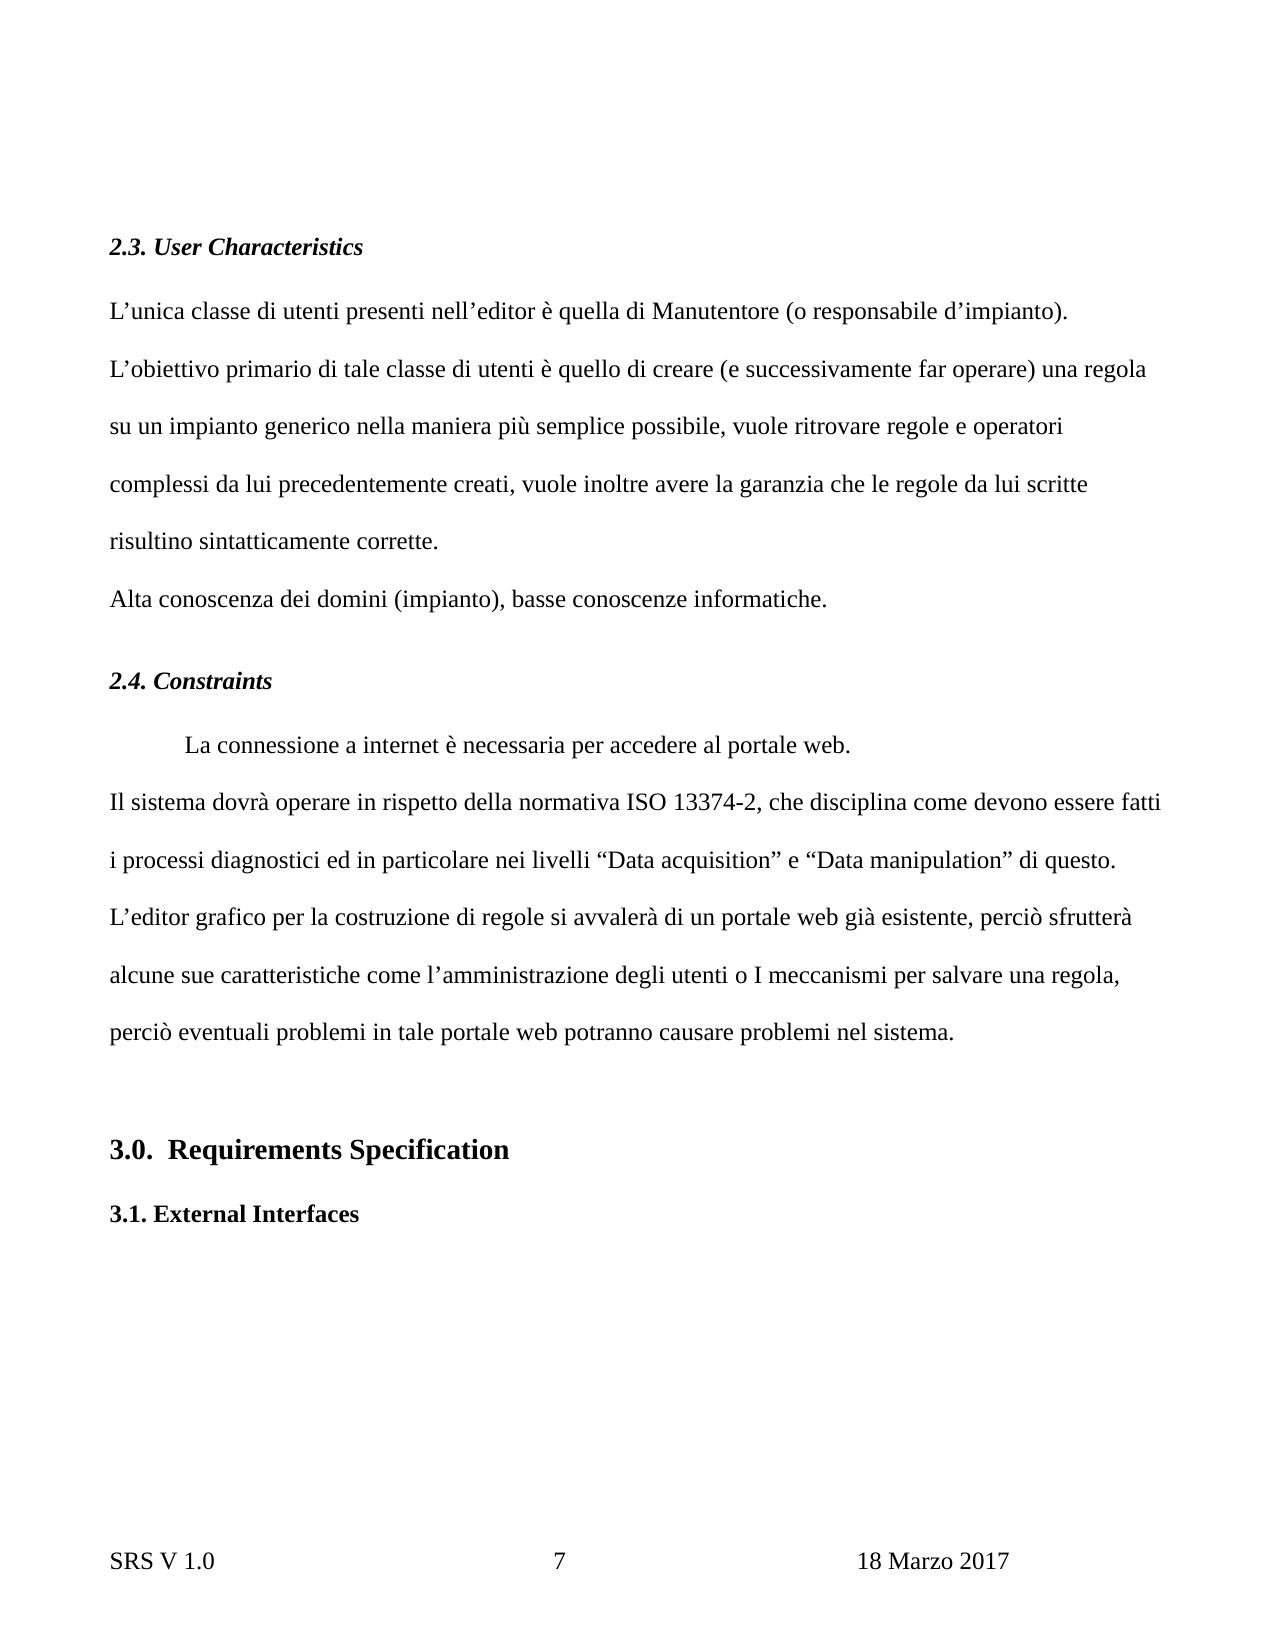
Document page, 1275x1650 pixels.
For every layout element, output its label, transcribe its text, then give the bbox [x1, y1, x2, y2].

subtitle 2.4. Constraints [109, 666, 1162, 695]
subtitle 3.0. Requirements Specification [109, 1132, 1162, 1166]
text L’editor grafico per la costruzione di regole si avvalerà di un portale web già esistente, perciò sfrutterà alcune sue caratteristiche come l’amministrazione degli utenti o I meccanismi per salvare una regola, perciò eventuali problemi in tale portale web potranno causare problemi nel sistema. [109, 902, 1162, 1046]
text Alta conoscenza dei domini (impianto), basse conoscenze informatiche. [109, 584, 1162, 612]
text La connessione a internet è necessaria per accedere al portale web. [109, 730, 1162, 759]
text L’unica classe di utenti presenti nell’editor è quella di Manutentore (o responsabile d’impianto). [109, 296, 1162, 325]
text L’obiettivo primario di tale classe di utenti è quello di creare (e successivamente far operare) una regola su un impianto generico nella maniera più semplice possibile, vuole ritrovare regole e operatori complessi da lui precedentemente creati, vuole inoltre avere la garanzia che le regole da lui scritte risultino sintatticamente corrette. [109, 354, 1162, 555]
subtitle 3.1. External Interfaces [109, 1199, 1162, 1228]
subtitle 2.3. User Characteristics [109, 232, 1162, 261]
text Il sistema dovrà operare in rispetto della normativa ISO 13374-2, che disciplina come devono essere fatti i processi diagnostici ed in particolare nei livelli “Data acquisition” e “Data manipulation” di questo. [109, 787, 1162, 874]
